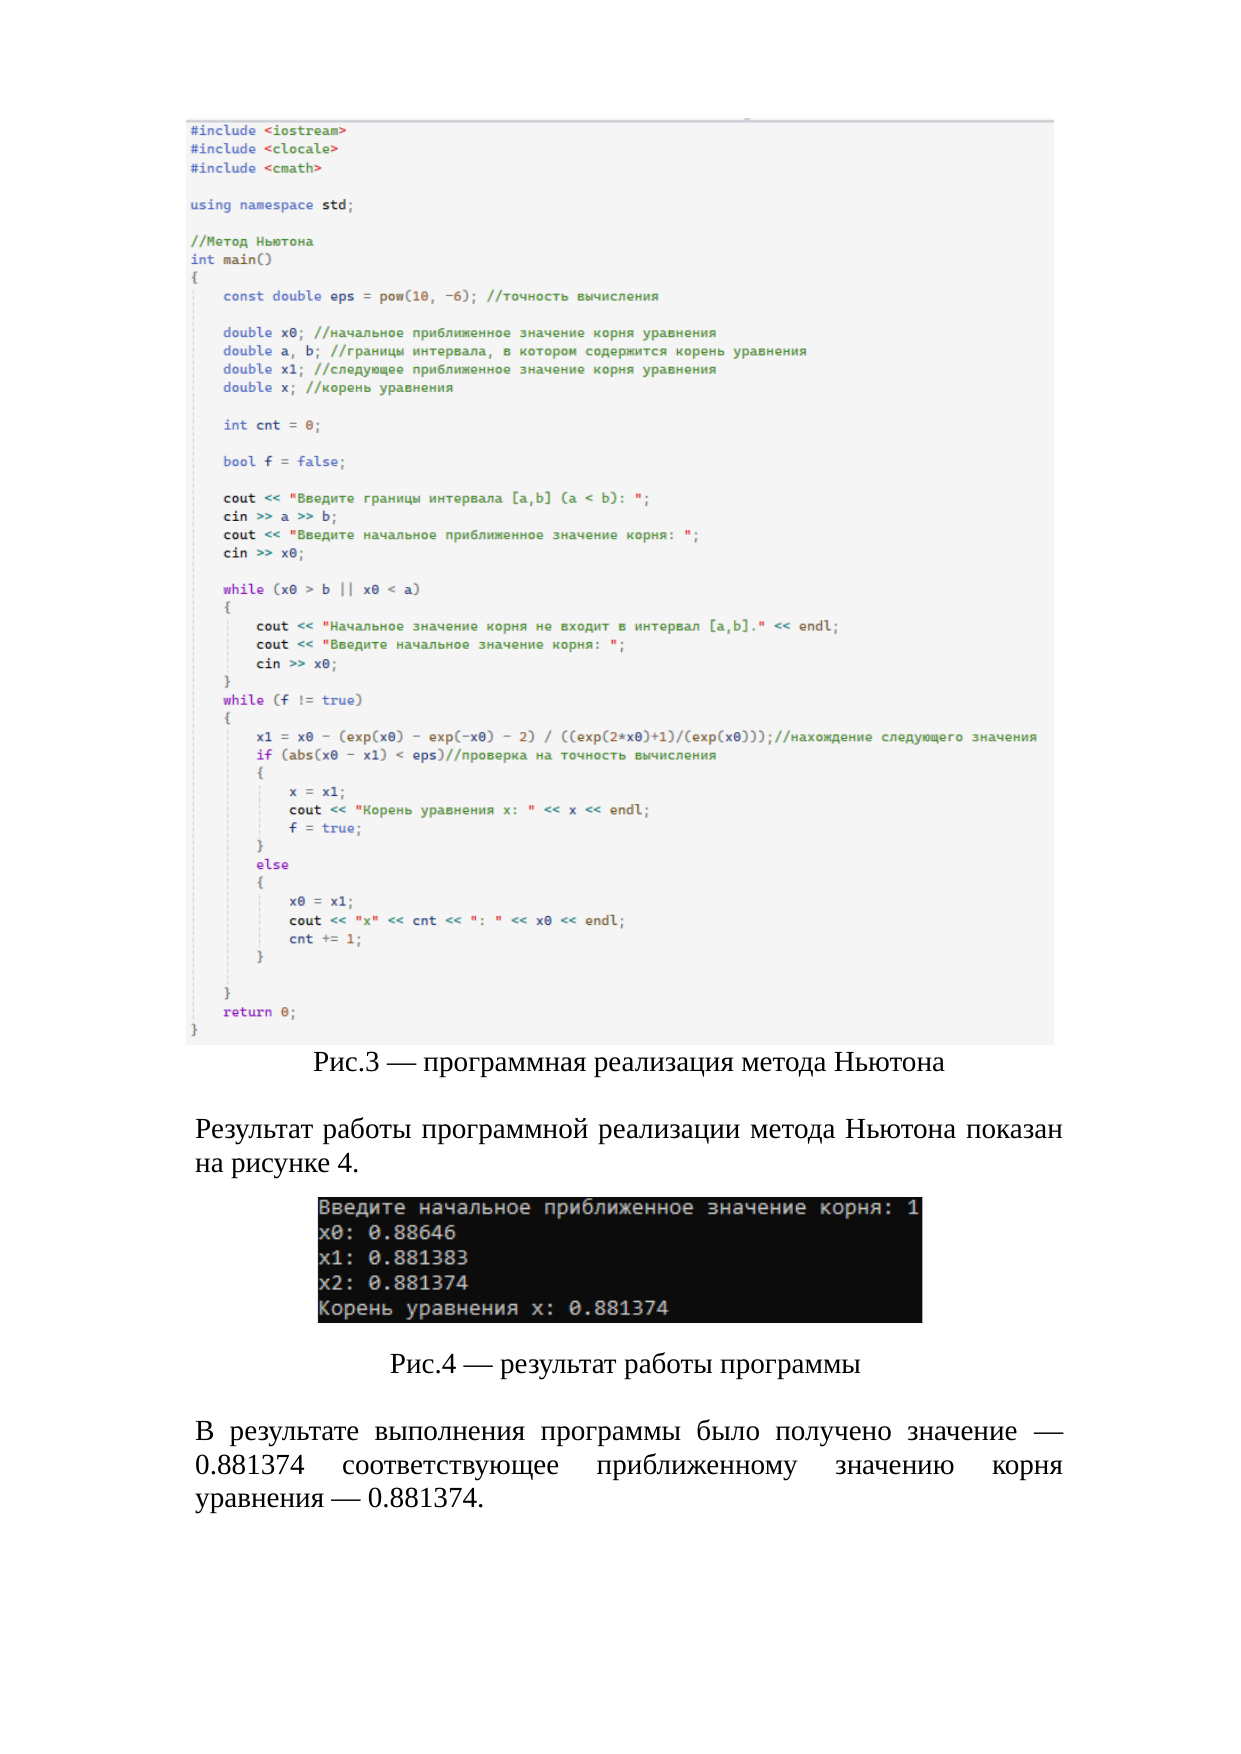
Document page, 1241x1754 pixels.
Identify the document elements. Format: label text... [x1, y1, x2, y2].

text Рис.4 — результат работы программы [195, 1346, 1063, 1380]
picture [317, 1197, 923, 1323]
picture [186, 118, 1055, 1045]
text В результате выполнения программы было получено значение — 0.881374 соответствующее приближенному значению корня уравнения — 0.881374. [195, 1413, 1063, 1514]
text Результат работы программной реализации метода Ньютона показан на рисунке 4. [195, 1112, 1063, 1179]
text Рис.3 — программная реализация метода Ньютона [195, 118, 1063, 1078]
